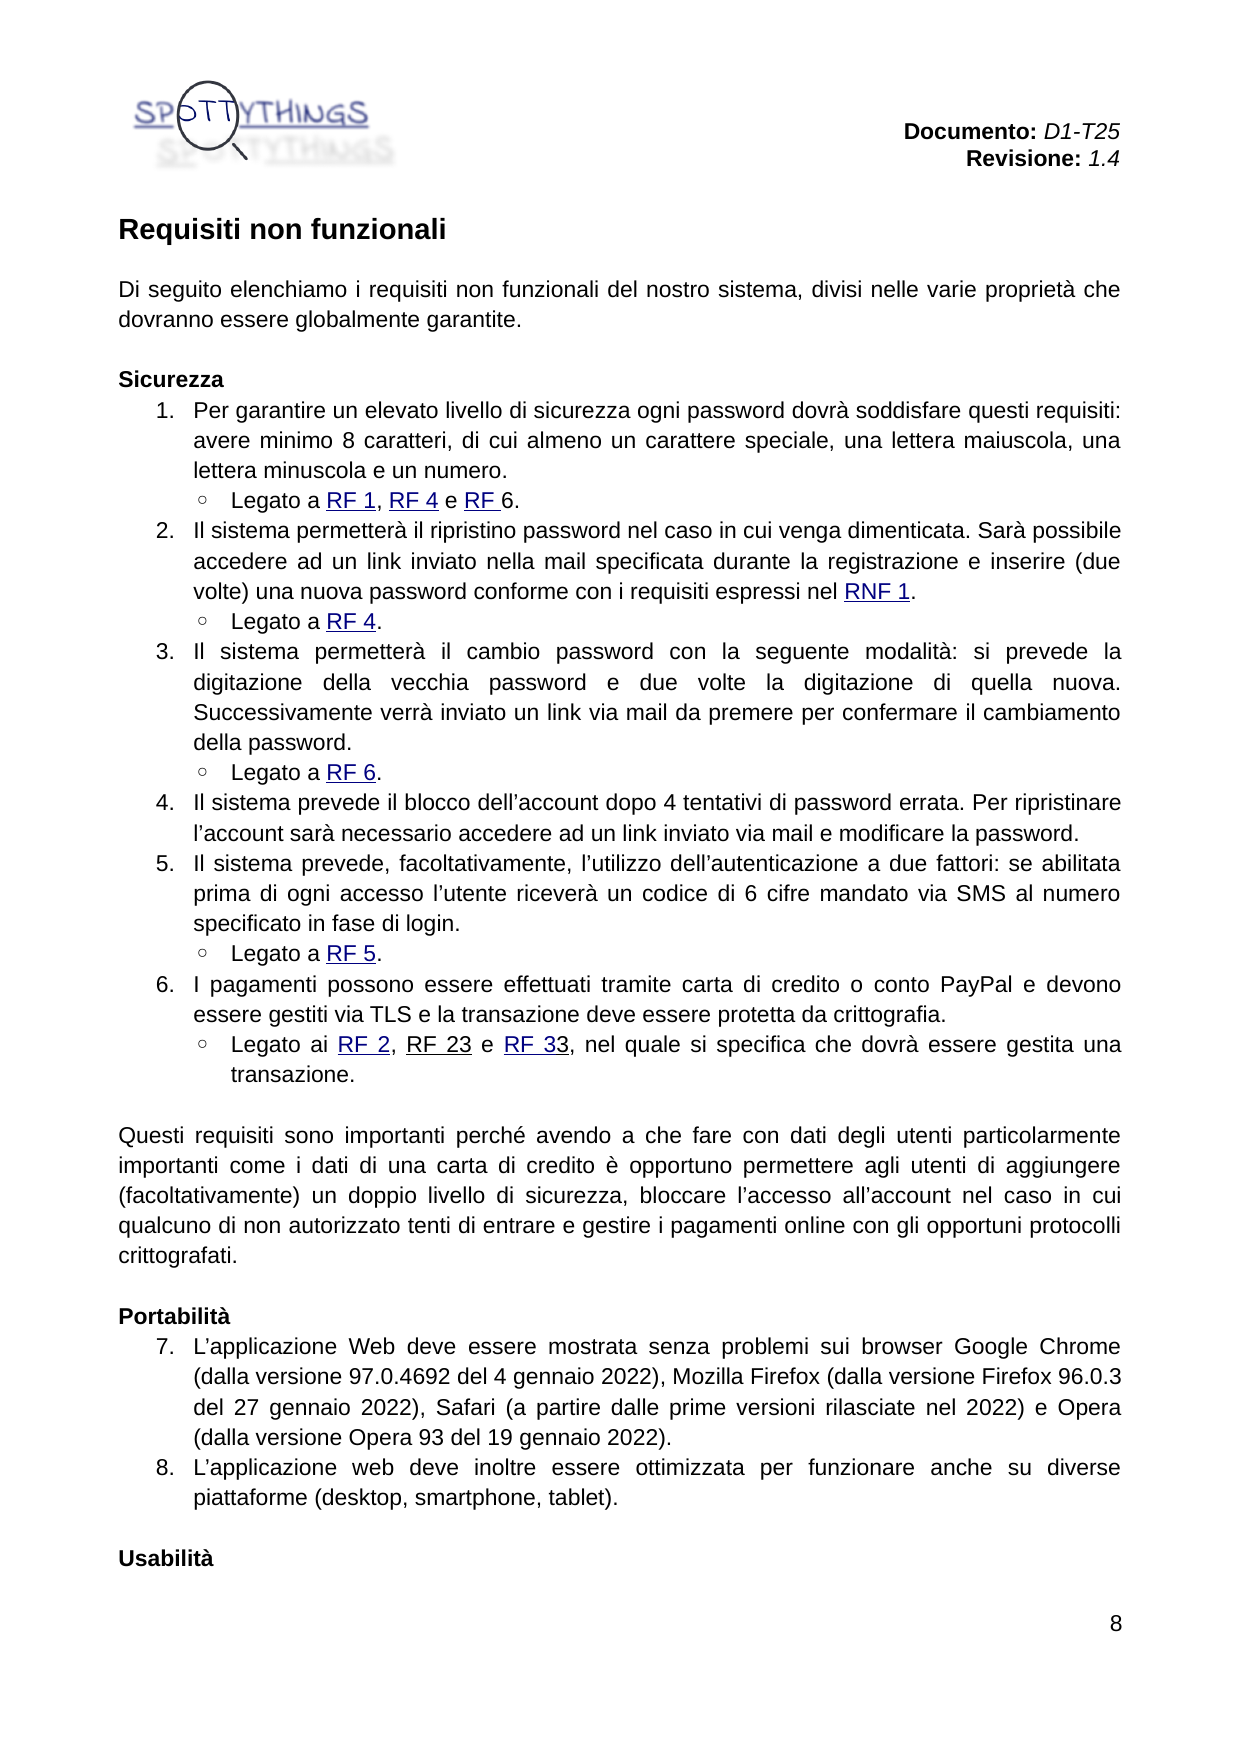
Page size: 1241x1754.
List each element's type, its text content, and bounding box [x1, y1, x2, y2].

picture [123, 73, 399, 187]
list L’applicazione Web deve essere mostrata senza problemi sui browser Google Chrome (dalla versione 97.0.4692 del 4 gennaio 2022), Mozilla Firefox (dalla versione Firefox 96.0.3 del 27 gennaio 2022), Safari (a partire dalle prime versioni rilasciate nel 2022) e Opera (dalla versione Opera 93 del 19 gennaio 2022). [156, 1333, 1122, 1450]
list L’applicazione web deve inoltre essere ottimizzata per funzionare anche su diverse piattaforme (desktop, smartphone, tablet). [156, 1454, 1122, 1511]
text Di seguito elenchiamo i requisiti non funzionali del nostro sistema, divisi nelle varie proprietà che dovranno essere globalmente garantite. [118, 276, 1122, 332]
list Legato a RF 1, RF 4 e RF 6. [193, 487, 1122, 514]
list I pagamenti possono essere effettuati tramite carta di credito o conto PayPal e devono essere gestiti via TLS e la transazione deve essere protetta da crittografia. [156, 971, 1122, 1027]
list Il sistema permetterà il cambio password con la seguente modalità: si prevede la digitazione della vecchia password e due volte la digitazione di quella nuova. Successivamente verrà inviato un link via mail da premere per confermare il cambiamento della password. [156, 638, 1122, 755]
text Usabilità [118, 1544, 1122, 1571]
list Legato ai RF 2, RF 23 e RF 33, nel quale si specifica che dovrà essere gestita una transazione. [193, 1031, 1122, 1088]
text Questi requisiti sono importanti perché avendo a che fare con dati degli utenti particolarmente importanti come i dati di una carta di credito è opportuno permettere agli utenti di aggiungere (facoltativamente) un doppio livello di sicurezza, bloccare l’accesso all’account nel caso in cui qualcuno di non autorizzato tenti di entrare e gestire i pagamenti online con gli opportuni protocolli crittografati. [118, 1122, 1122, 1269]
text Sicurezza [118, 366, 1122, 393]
list Il sistema permetterà il ripristino password nel caso in cui venga dimenticata. Sarà possibile accedere ad un link inviato nella mail specificata durante la registrazione e inserire (due volte) una nuova password conforme con i requisiti espressi nel RNF 1. [156, 517, 1122, 604]
text Portabilità [118, 1303, 1122, 1329]
list Legato a RF 5. [193, 940, 1122, 967]
list Legato a RF 4. [193, 608, 1122, 634]
subtitle Requisiti non funzionali [118, 212, 1122, 246]
list Il sistema prevede, facoltativamente, l’utilizzo dell’autenticazione a due fattori: se abilitata prima di ogni accesso l’utente riceverà un codice di 6 cifre mandato via SMS al numero specificato in fase di login. [156, 850, 1122, 937]
list Il sistema prevede il blocco dell’account dopo 4 tentativi di password errata. Per ripristinare l’account sarà necessario accedere ad un link inviato via mail e modificare la password. [156, 789, 1122, 846]
list Per garantire un elevato livello di sicurezza ogni password dovrà soddisfare questi requisiti: avere minimo 8 caratteri, di cui almeno un carattere speciale, una lettera maiuscola, una lettera minuscola e un numero. [156, 397, 1122, 483]
list Legato a RF 6. [193, 759, 1122, 786]
